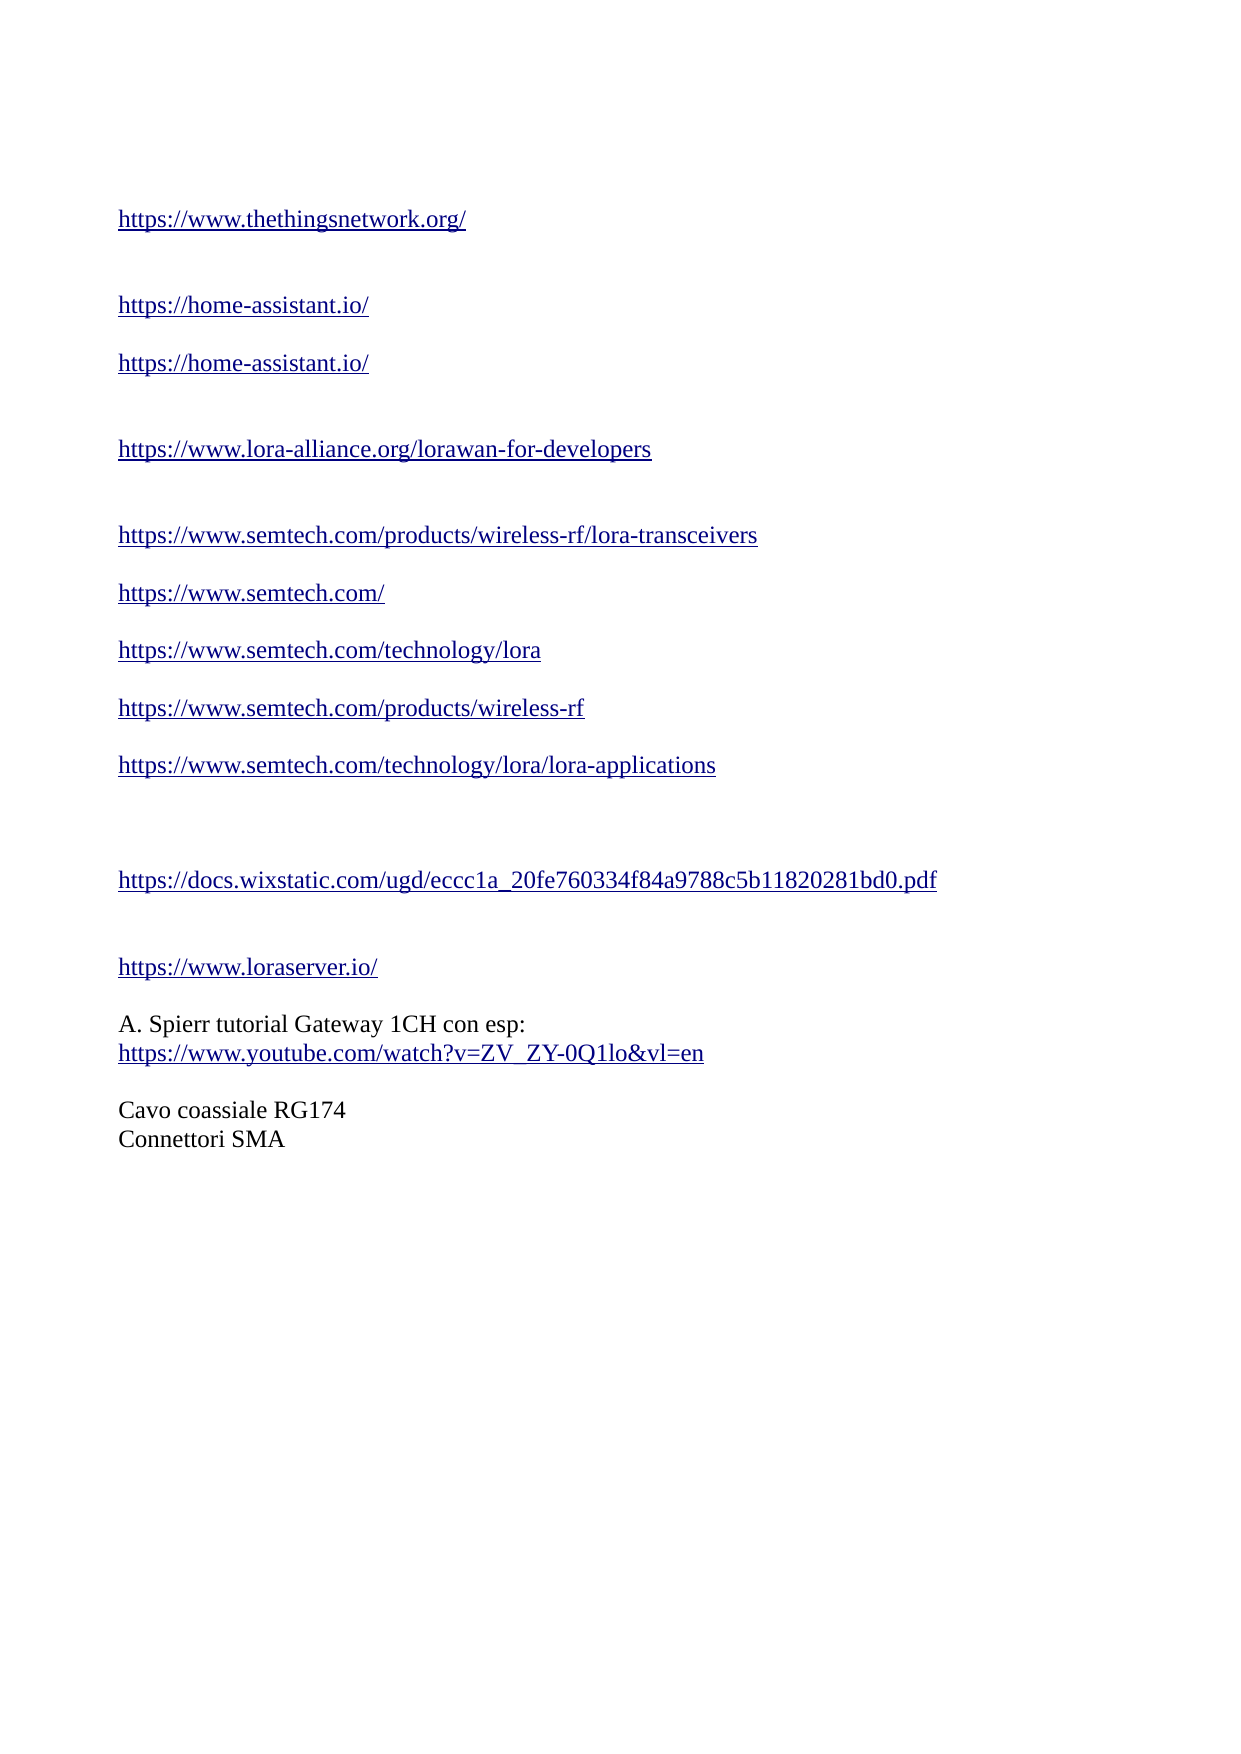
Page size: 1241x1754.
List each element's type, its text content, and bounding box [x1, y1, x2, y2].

text https://docs.wixstatic.com/ugd/eccc1a_20fe760334f84a9788c5b11820281bd0.pdf [118, 866, 1122, 894]
text https://home-assistant.io/ [118, 291, 1122, 319]
text https://www.semtech.com/technology/lora/lora-applications [118, 751, 1122, 779]
text https://www.semtech.com/products/wireless-rf [118, 693, 1122, 722]
text https://www.semtech.com/ [118, 578, 1122, 607]
text https://www.thethingsnetwork.org/ [118, 204, 1122, 233]
text https://www.semtech.com/products/wireless-rf/lora-transceivers [118, 521, 1122, 549]
text https://www.lora-alliance.org/lorawan-for-developers [118, 434, 1122, 463]
text https://www.semtech.com/technology/lora [118, 636, 1122, 664]
text https://www.youtube.com/watch?v=ZV_ZY-0Q1lo&vl=en [118, 1038, 1122, 1067]
text https://home-assistant.io/ [118, 348, 1122, 377]
text A. Spierr tutorial Gateway 1CH con esp: [118, 1009, 1122, 1038]
text Connettori SMA [118, 1124, 1122, 1153]
text https://www.loraserver.io/ [118, 952, 1122, 981]
text Cavo coassiale RG174 [118, 1096, 1122, 1124]
